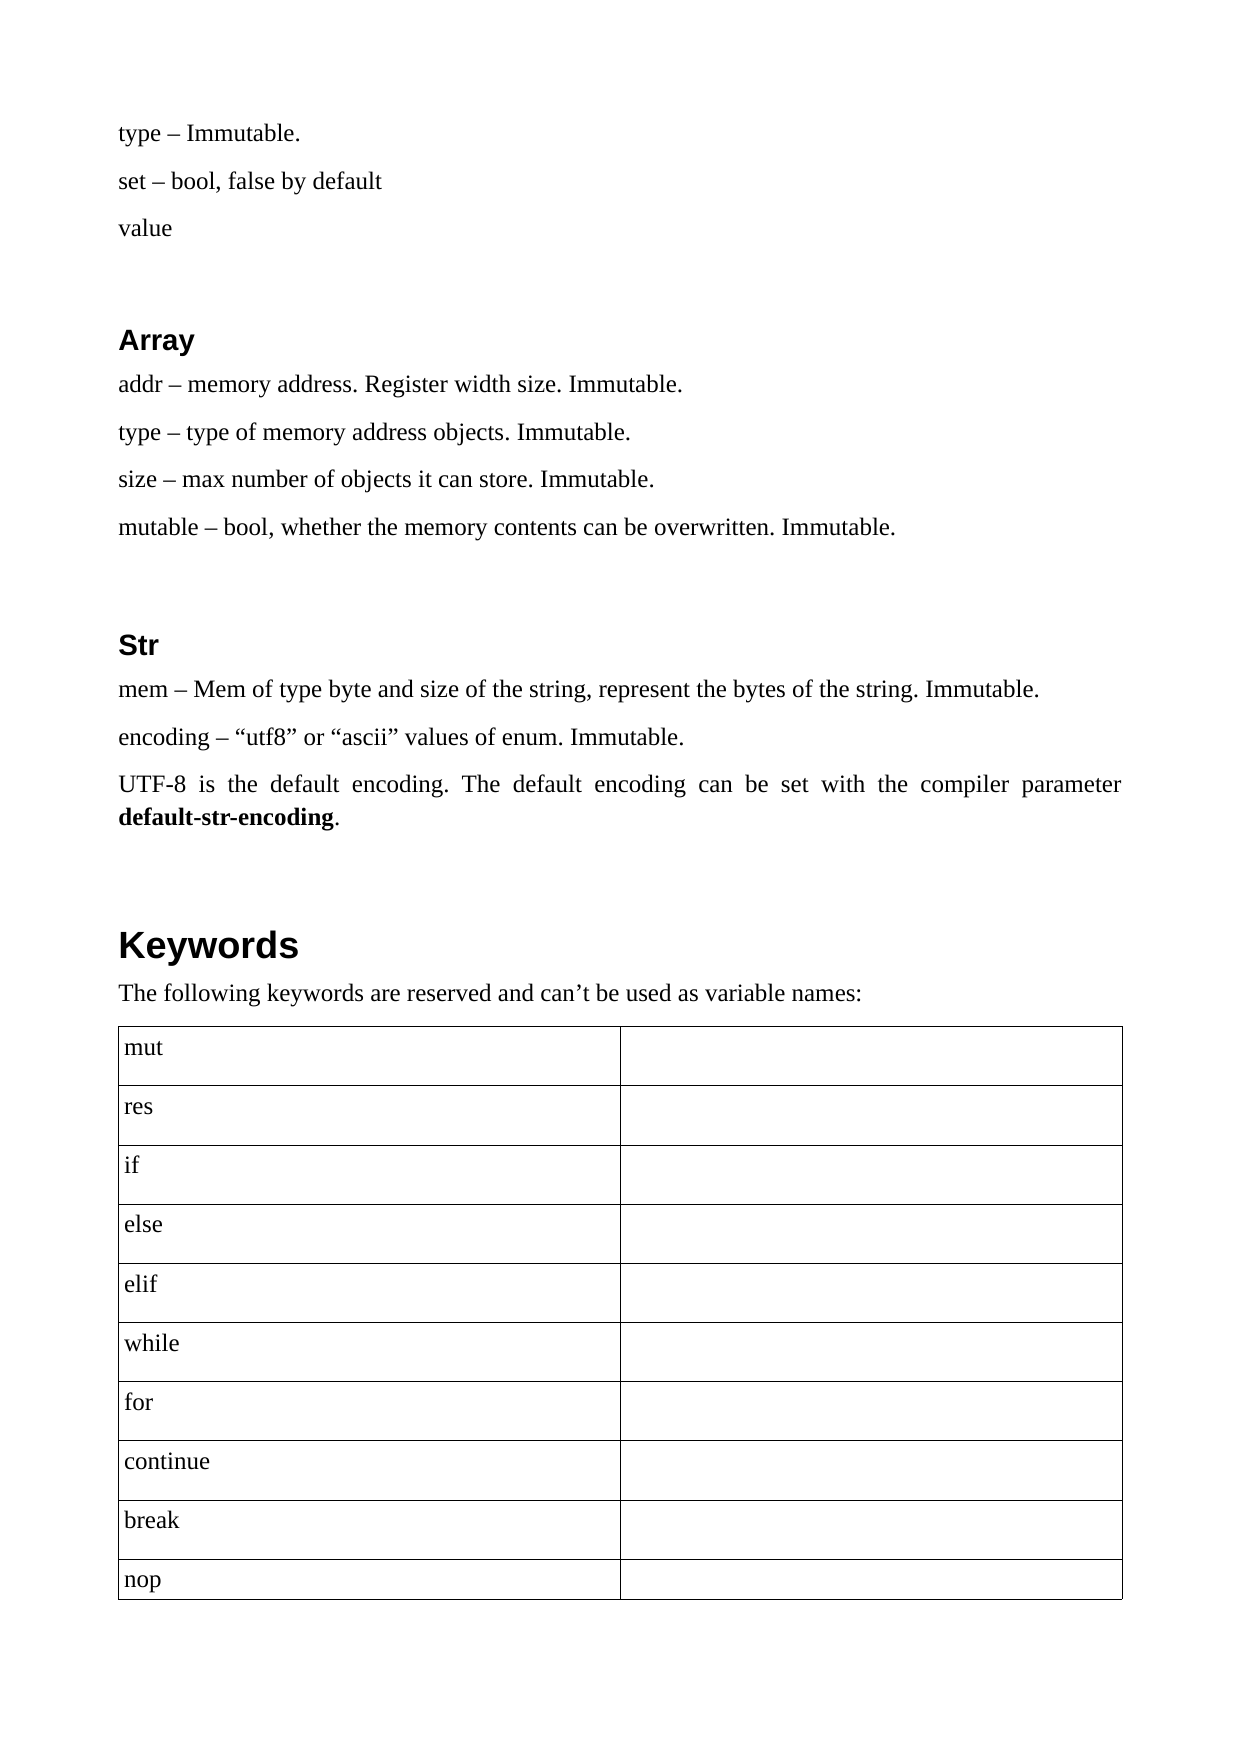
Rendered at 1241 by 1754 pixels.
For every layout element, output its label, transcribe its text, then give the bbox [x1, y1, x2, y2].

text encoding – “utf8” or “ascii” values of enum. Immutable. [118, 722, 1122, 750]
subtitle Keywords [118, 922, 1122, 966]
table_cell else [119, 1205, 620, 1263]
table_cell [621, 1323, 1122, 1381]
text UTF-8 is the default encoding. The default encoding can be set with the compiler parameter default-str-encoding. [118, 769, 1122, 831]
table_cell [621, 1205, 1122, 1263]
table_cell [621, 1441, 1122, 1499]
text value [118, 213, 1122, 242]
text mutable – bool, whether the memory contents can be overwritten. Immutable. [118, 512, 1122, 541]
table_header mut [119, 1027, 620, 1085]
table_cell res [119, 1086, 620, 1144]
table_cell for [119, 1382, 620, 1440]
text type – Immutable. [118, 118, 1122, 147]
subtitle Array [118, 323, 1122, 357]
table_cell [621, 1501, 1122, 1559]
table_cell while [119, 1323, 620, 1381]
table_cell [621, 1560, 1122, 1599]
text set – bool, false by default [118, 166, 1122, 194]
table_cell [621, 1146, 1122, 1204]
text size – max number of objects it can store. Immutable. [118, 464, 1122, 493]
table_cell elif [119, 1264, 620, 1322]
table_header [621, 1027, 1122, 1085]
table_cell [621, 1264, 1122, 1322]
text type – type of memory address objects. Immutable. [118, 417, 1122, 446]
table_cell break [119, 1501, 620, 1559]
text addr – memory address. Register width size. Immutable. [118, 369, 1122, 398]
table_cell nop [119, 1560, 620, 1599]
table_cell [621, 1086, 1122, 1144]
table_cell if [119, 1146, 620, 1204]
text The following keywords are reserved and can’t be used as variable names: [118, 978, 1122, 1007]
table_cell continue [119, 1441, 620, 1499]
table_cell [621, 1382, 1122, 1440]
subtitle Str [118, 628, 1122, 661]
text mem – Mem of type byte and size of the string, represent the bytes of the string. Immutable. [118, 674, 1122, 703]
